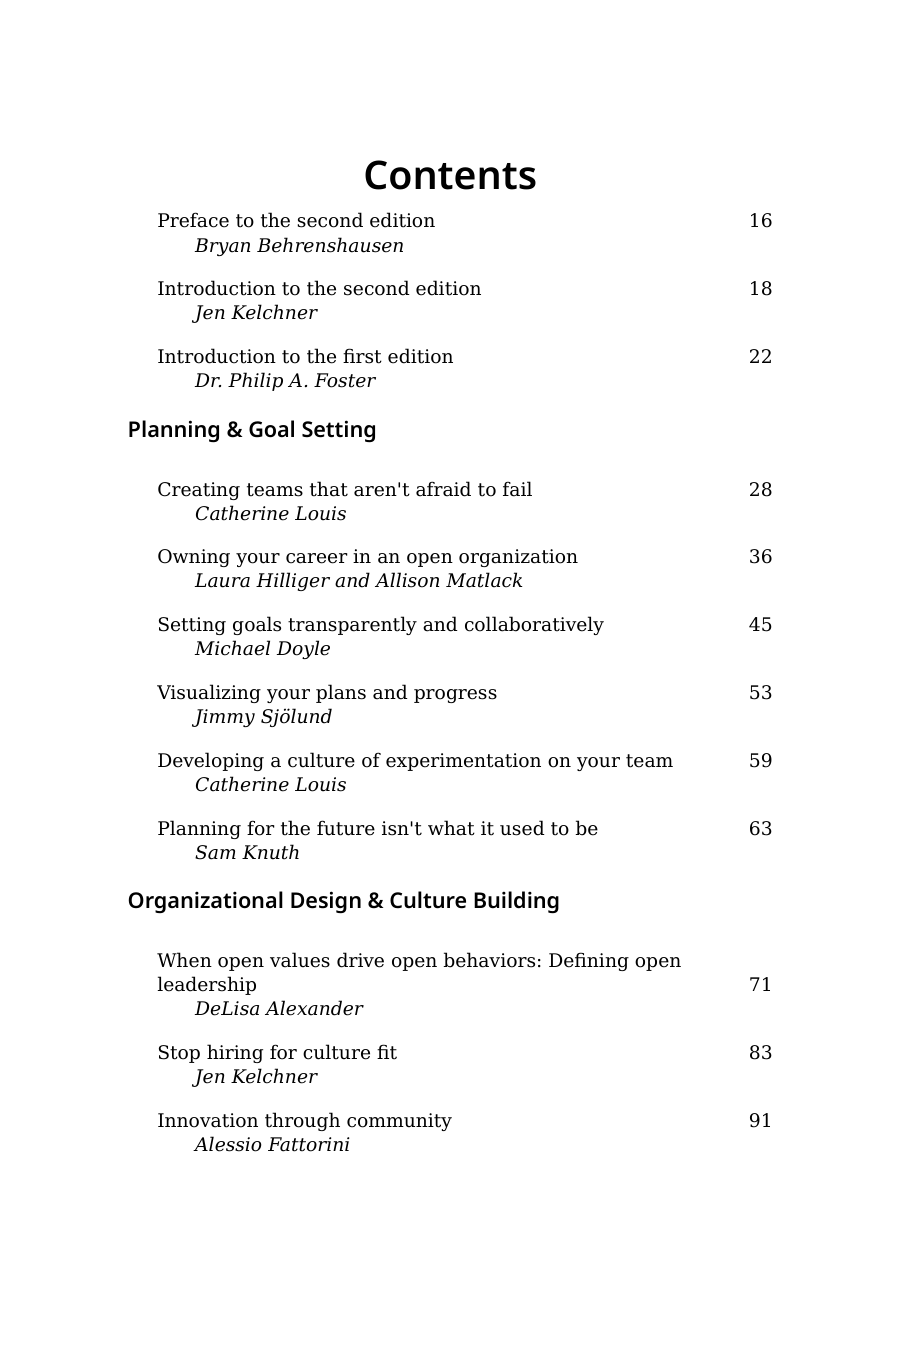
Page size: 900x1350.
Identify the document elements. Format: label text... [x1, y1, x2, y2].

text Sam Knuth [195, 842, 772, 885]
text Preface to the second edition 16 [157, 211, 772, 232]
subtitle Contents [127, 153, 772, 198]
text Innovation through community 91 [157, 1110, 772, 1132]
text Introduction to the first edition 22 [157, 346, 772, 368]
text Alessio Fattorini [195, 1134, 772, 1177]
text Planning for the future isn't what it used to be 63 [157, 818, 772, 839]
text Laura Hilliger and Allison Matlack [195, 570, 772, 614]
text Bryan Behrenshausen [195, 234, 772, 278]
text Owning your career in an open organization 36 [157, 546, 772, 568]
text Jen Kelchner [195, 302, 772, 346]
text Catherine Louis [195, 503, 772, 546]
text When open values drive open behaviors: Defining open leadership 71 [157, 950, 772, 996]
text Michael Doyle [195, 638, 772, 682]
text Dr. Philip A. Foster [195, 370, 772, 414]
text DeLisa Alexander [195, 998, 772, 1042]
text Developing a culture of experimentation on your team 59 [157, 750, 772, 772]
text Jen Kelchner [195, 1066, 772, 1110]
text Visualizing your plans and progress 53 [157, 682, 772, 704]
text Catherine Louis [195, 774, 772, 818]
text Organizational Design & Culture Building [127, 885, 772, 947]
text Stop hiring for culture fit 83 [157, 1042, 772, 1064]
text Introduction to the second edition 18 [157, 278, 772, 300]
text Planning & Goal Setting [127, 414, 772, 476]
text Setting goals transparently and collaboratively 45 [157, 614, 772, 636]
text Jimmy Sjölund [195, 706, 772, 750]
text Creating teams that aren't afraid to fail 28 [157, 478, 772, 500]
